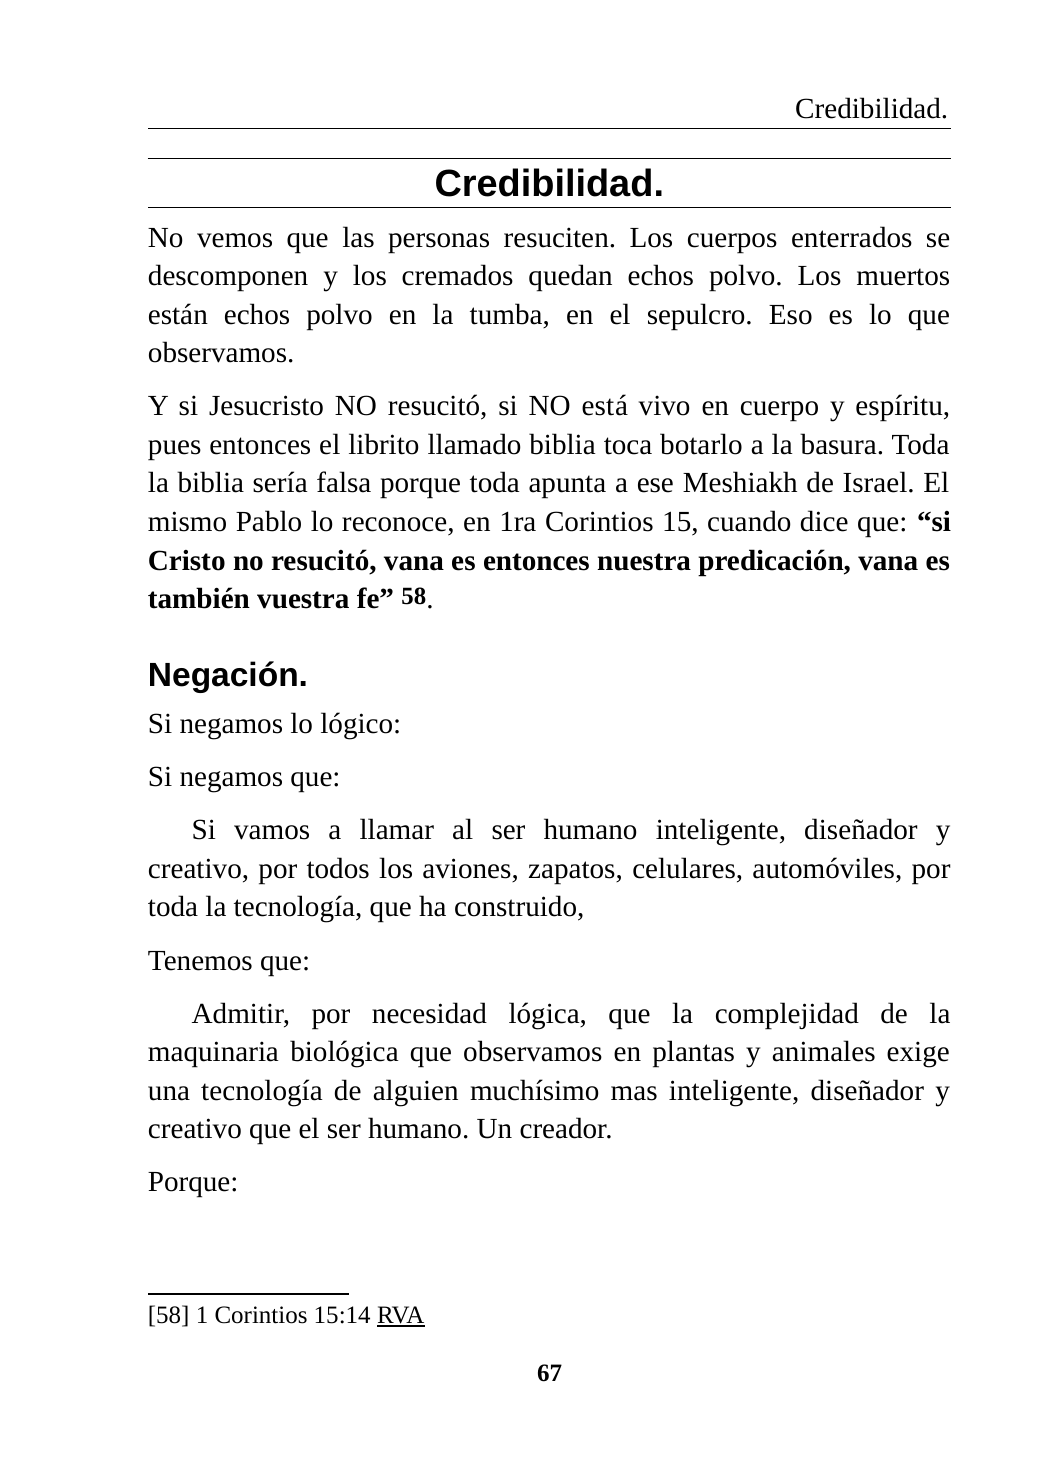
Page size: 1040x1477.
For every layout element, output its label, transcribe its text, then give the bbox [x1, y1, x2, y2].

subtitle Credibilidad. [148, 159, 951, 207]
text Y si Jesucristo NO resucitó, si NO está vivo en cuerpo y espíritu, pues entonces el librito llamado biblia toca botarlo a la basura. Toda la biblia sería falsa porque toda apunta a ese Meshiakh de Israel. El mismo Pablo lo reconoce, en 1ra Corintios 15, cuando dice que: “si Cristo no resucitó, vana es entonces nuestra predicación, vana es también vuestra fe” . [148, 388, 951, 615]
subtitle Negación. [148, 655, 951, 694]
text Si vamos a llamar al ser humano inteligente, diseñador y creativo, por todos los aviones, zapatos, celulares, automóviles, por toda la tecnología, que ha construido, [148, 812, 951, 923]
text 1 Corintios 15:14 RVA [148, 1300, 951, 1329]
text Admitir, por necesidad lógica, que la complejidad de la maquinaria biológica que observamos en plantas y animales exige una tecnología de alguien muchísimo mas inteligente, diseñador y creativo que el ser humano. Un creador. [148, 996, 951, 1145]
text Tenemos que: [148, 943, 951, 976]
text Porque: [148, 1164, 951, 1198]
text No vemos que las personas resuciten. Los cuerpos enterrados se descomponen y los cremados quedan echos polvo. Los muertos están echos polvo en la tumba, en el sepulcro. Eso es lo que observamos. [148, 220, 951, 369]
text Si negamos que: [148, 759, 951, 793]
text Si negamos lo lógico: [148, 706, 951, 740]
